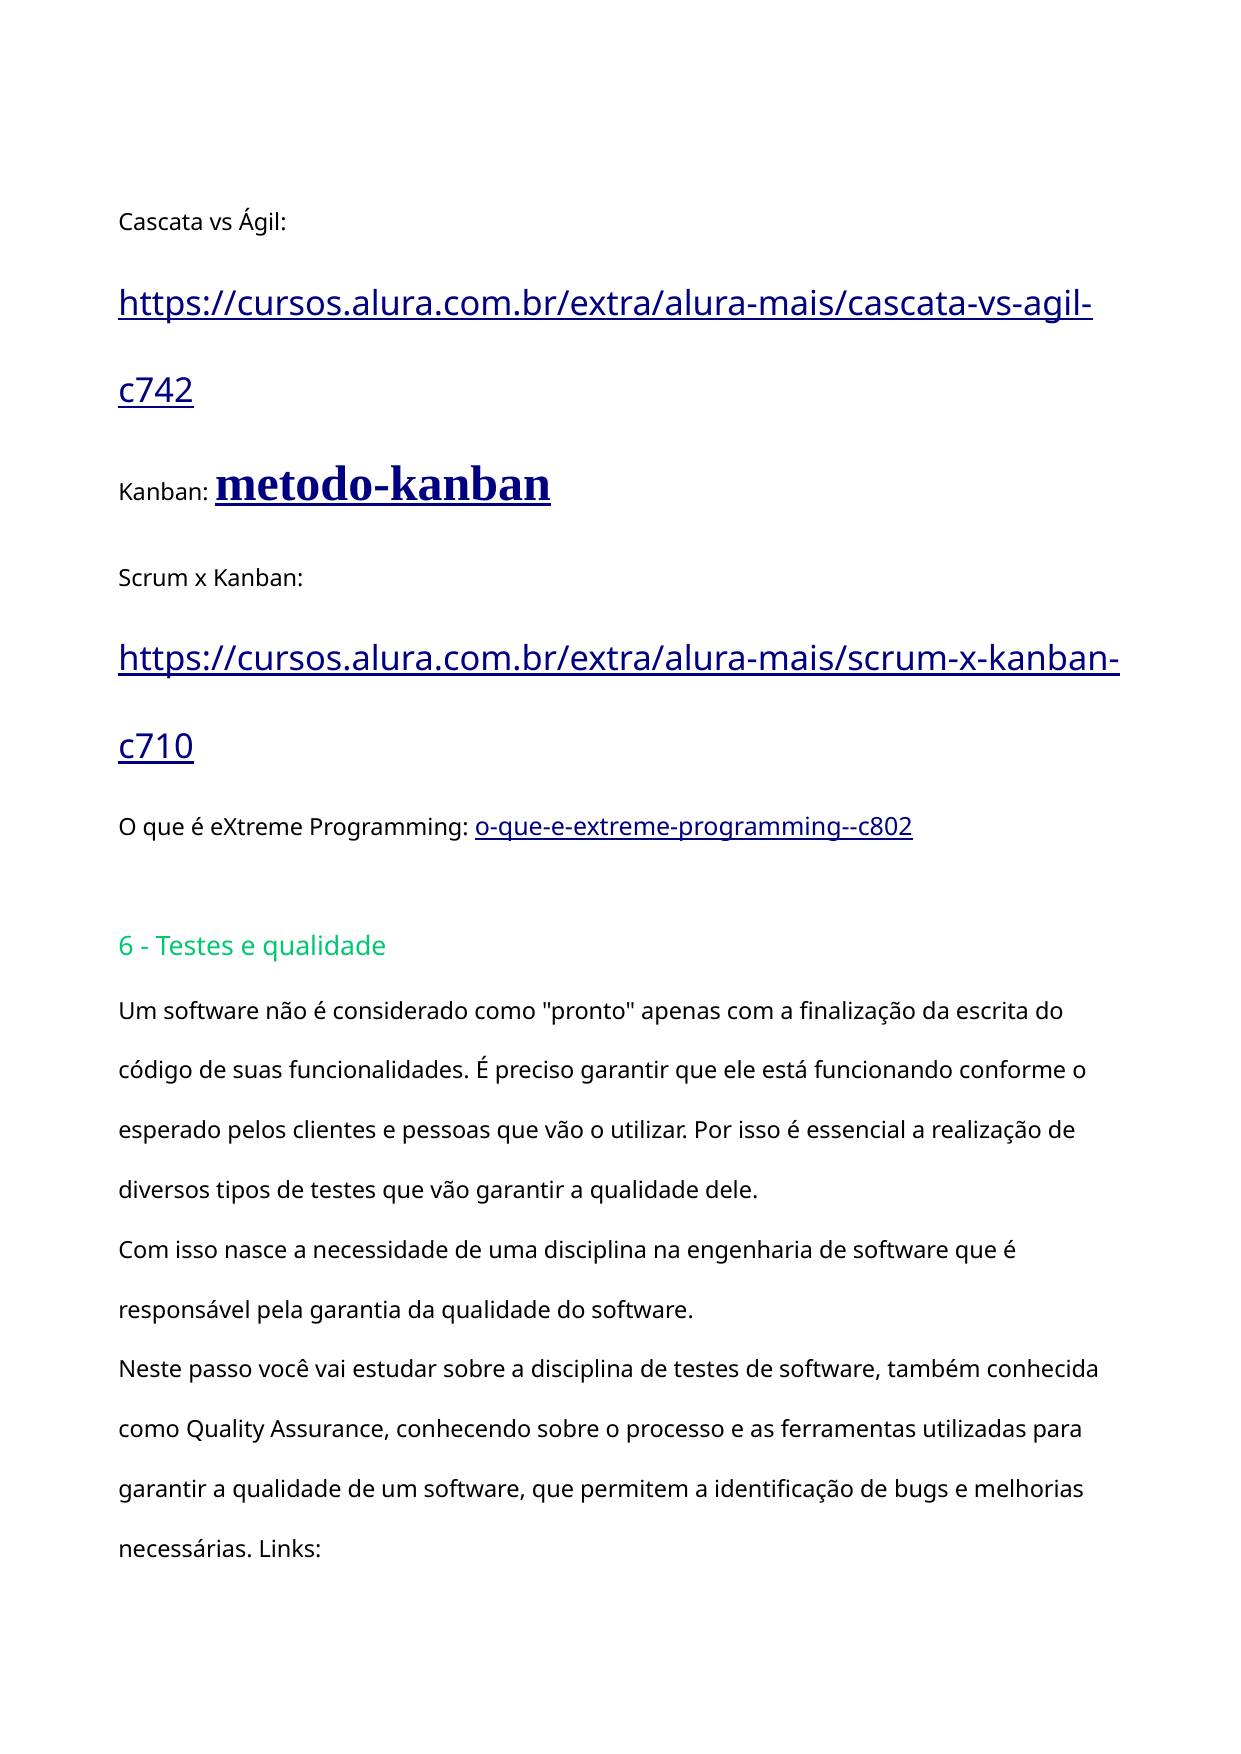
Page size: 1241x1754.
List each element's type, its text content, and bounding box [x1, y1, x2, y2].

subtitle Scrum x Kanban: https://cursos.alura.com.br/extra/alura-mais/scrum-x-kanban-c710 [118, 561, 1122, 768]
text 6 - Testes e qualidade [118, 926, 1122, 963]
subtitle Cascata vs Ágil: https://cursos.alura.com.br/extra/alura-mais/cascata-vs-agil-c742 [118, 206, 1122, 413]
text Um software não é considerado como "pronto" apenas com a finalização da escrita do código de suas funcionalidades. É preciso garantir que ele está funcionando conforme o esperado pelos clientes e pessoas que vão o utilizar. Por isso é essencial a realização de diversos tipos de testes que vão garantir a qualidade dele. [118, 994, 1122, 1205]
text Com isso nasce a necessidade de uma disciplina na engenharia de software que é responsável pela garantia da qualidade do software. [118, 1233, 1122, 1325]
text Neste passo você vai estudar sobre a disciplina de testes de software, também conhecida como Quality Assurance, conhecendo sobre o processo e as ferramentas utilizadas para garantir a qualidade de um software, que permitem a identificação de bugs e melhorias necessárias. Links: [118, 1353, 1122, 1564]
subtitle Kanban: metodo-kanban [118, 454, 1122, 511]
subtitle O que é eXtreme Programming: o-que-e-extreme-programming--c802 [118, 809, 1122, 843]
